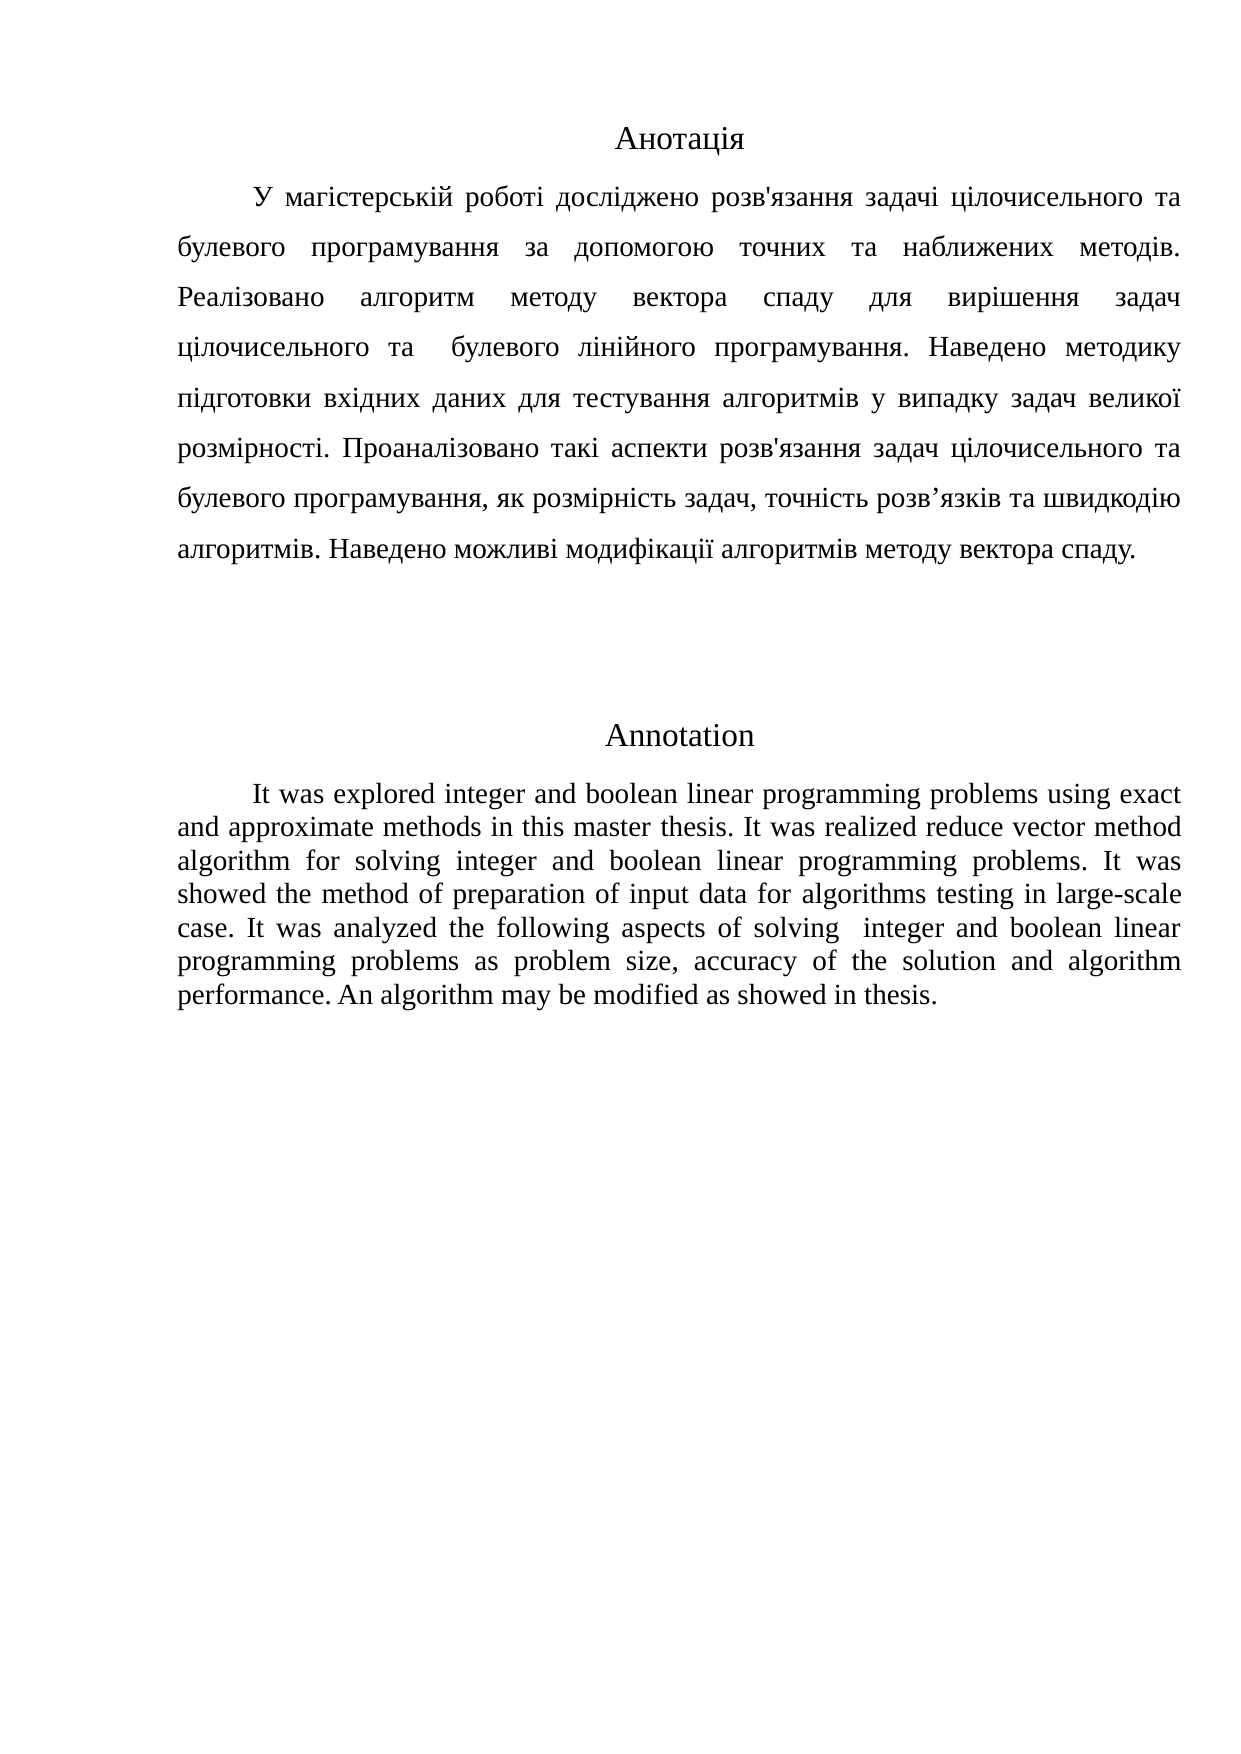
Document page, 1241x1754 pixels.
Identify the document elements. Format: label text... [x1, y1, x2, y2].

text Анотація [177, 118, 1182, 156]
text У магістерській роботі досліджено розв'язання задачі цілочисельного та булевого програмування за допомогою точних та наближених методів. Реалізовано алгоритм методу вектора спаду для вирішення задач цілочисельного та булевого лінійного програмування. Наведено методику підготовки вхідних даних для тестування алгоритмів у випадку задач великої розмірності. Проаналізовано такі аспекти розв'язання задач цілочисельного та булевого програмування, як розмірність задач, точність розв’язків та швидкодію алгоритмів. Наведено можливі модифікації алгоритмів методу вектора спаду. [177, 179, 1182, 564]
text It was explored integer and boolean linear programming problems using exact and approximate methods in this master thesis. It was realized reduce vector method algorithm for solving integer and boolean linear programming problems. It was showed the method of preparation of input data for algorithms testing in large-scale case. It was analyzed the following aspects of solving integer and boolean linear programming problems as problem size, accuracy of the solution and algorithm performance. An algorithm may be modified as showed in thesis. [177, 776, 1182, 1011]
text Annotation [177, 715, 1182, 754]
